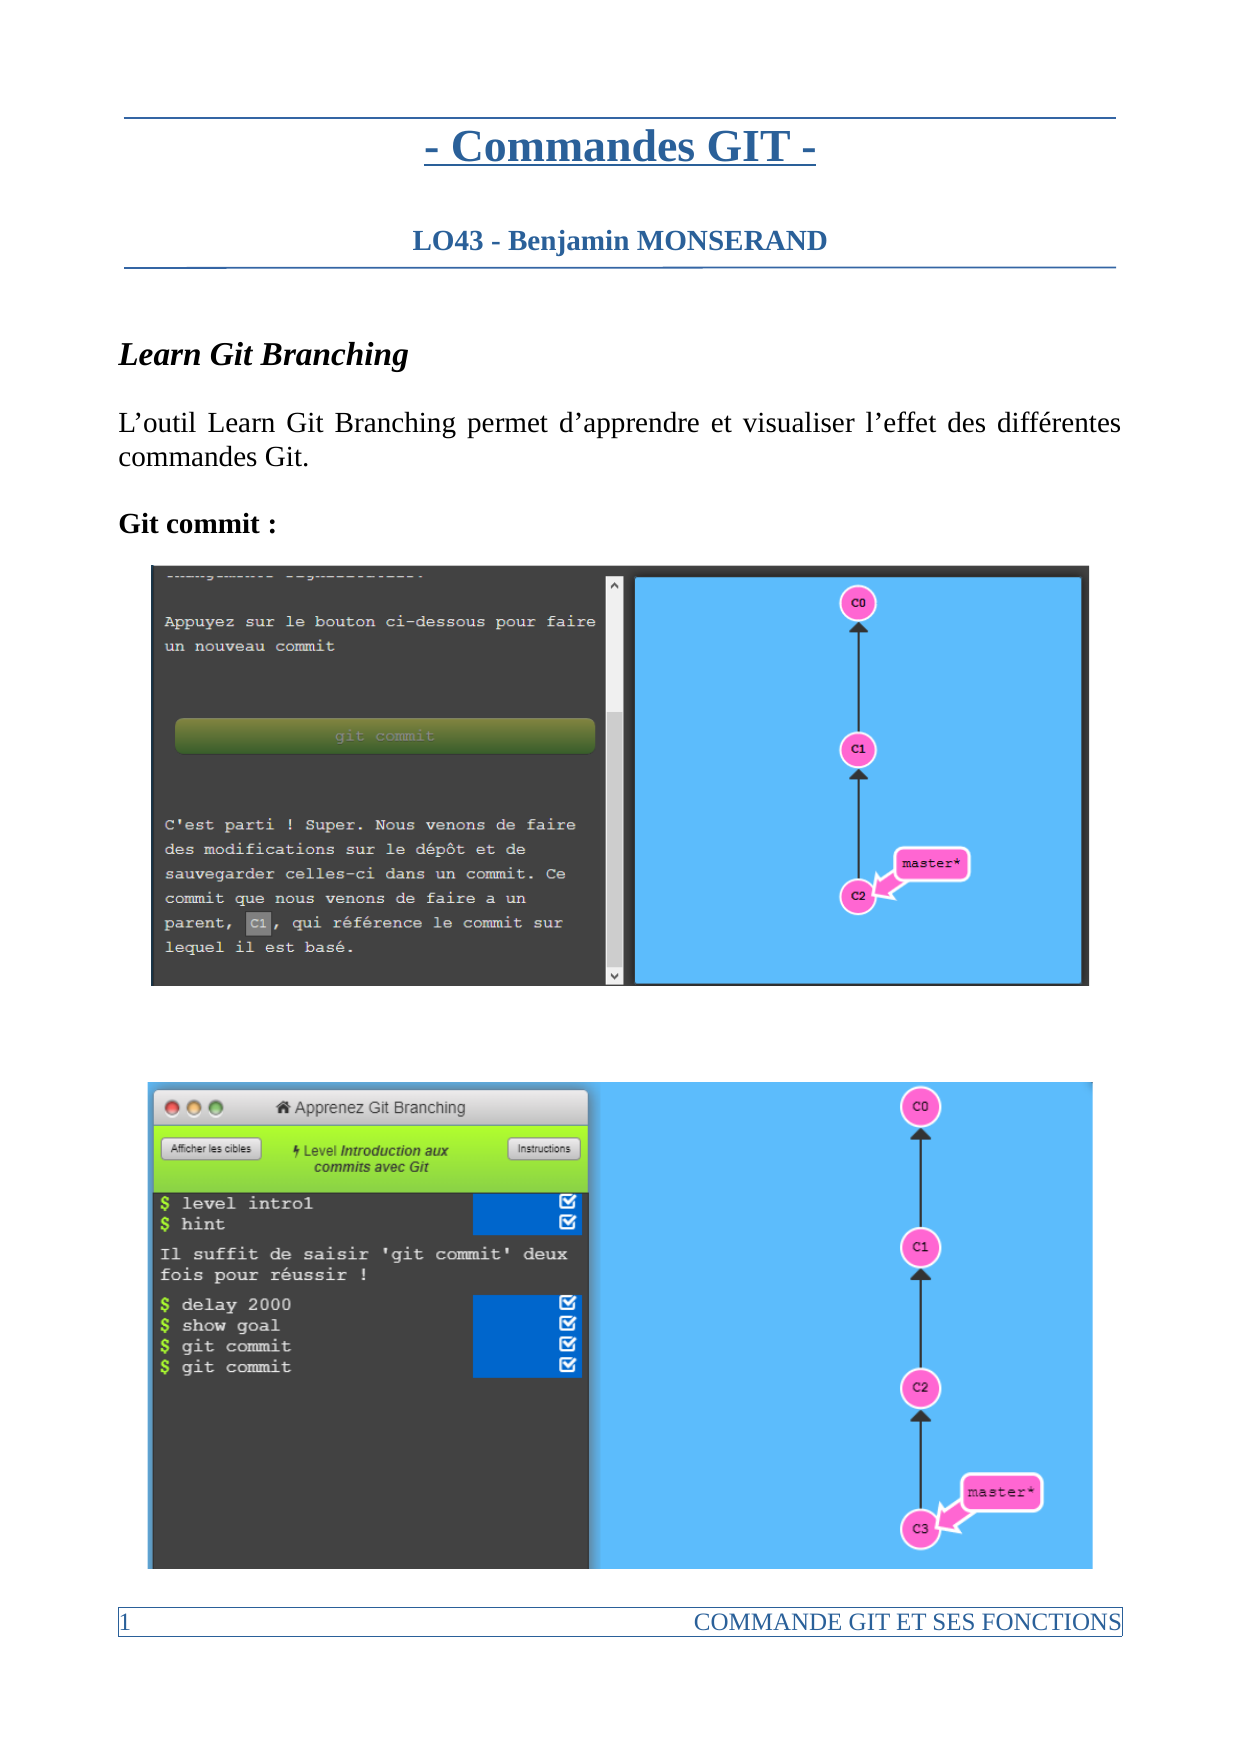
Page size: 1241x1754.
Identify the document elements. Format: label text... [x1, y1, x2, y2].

picture [151, 565, 1090, 986]
text Git commit : [118, 506, 1122, 540]
text Learn Git Branching [118, 334, 1122, 372]
text L’outil Learn Git Branching permet d’apprendre et visualiser l’effet des différentes commandes Git. [118, 406, 1122, 473]
text LO43 - Benjamin MONSERAND [118, 223, 1122, 257]
text - Commandes GIT - [118, 118, 1122, 171]
picture [147, 1082, 1093, 1569]
